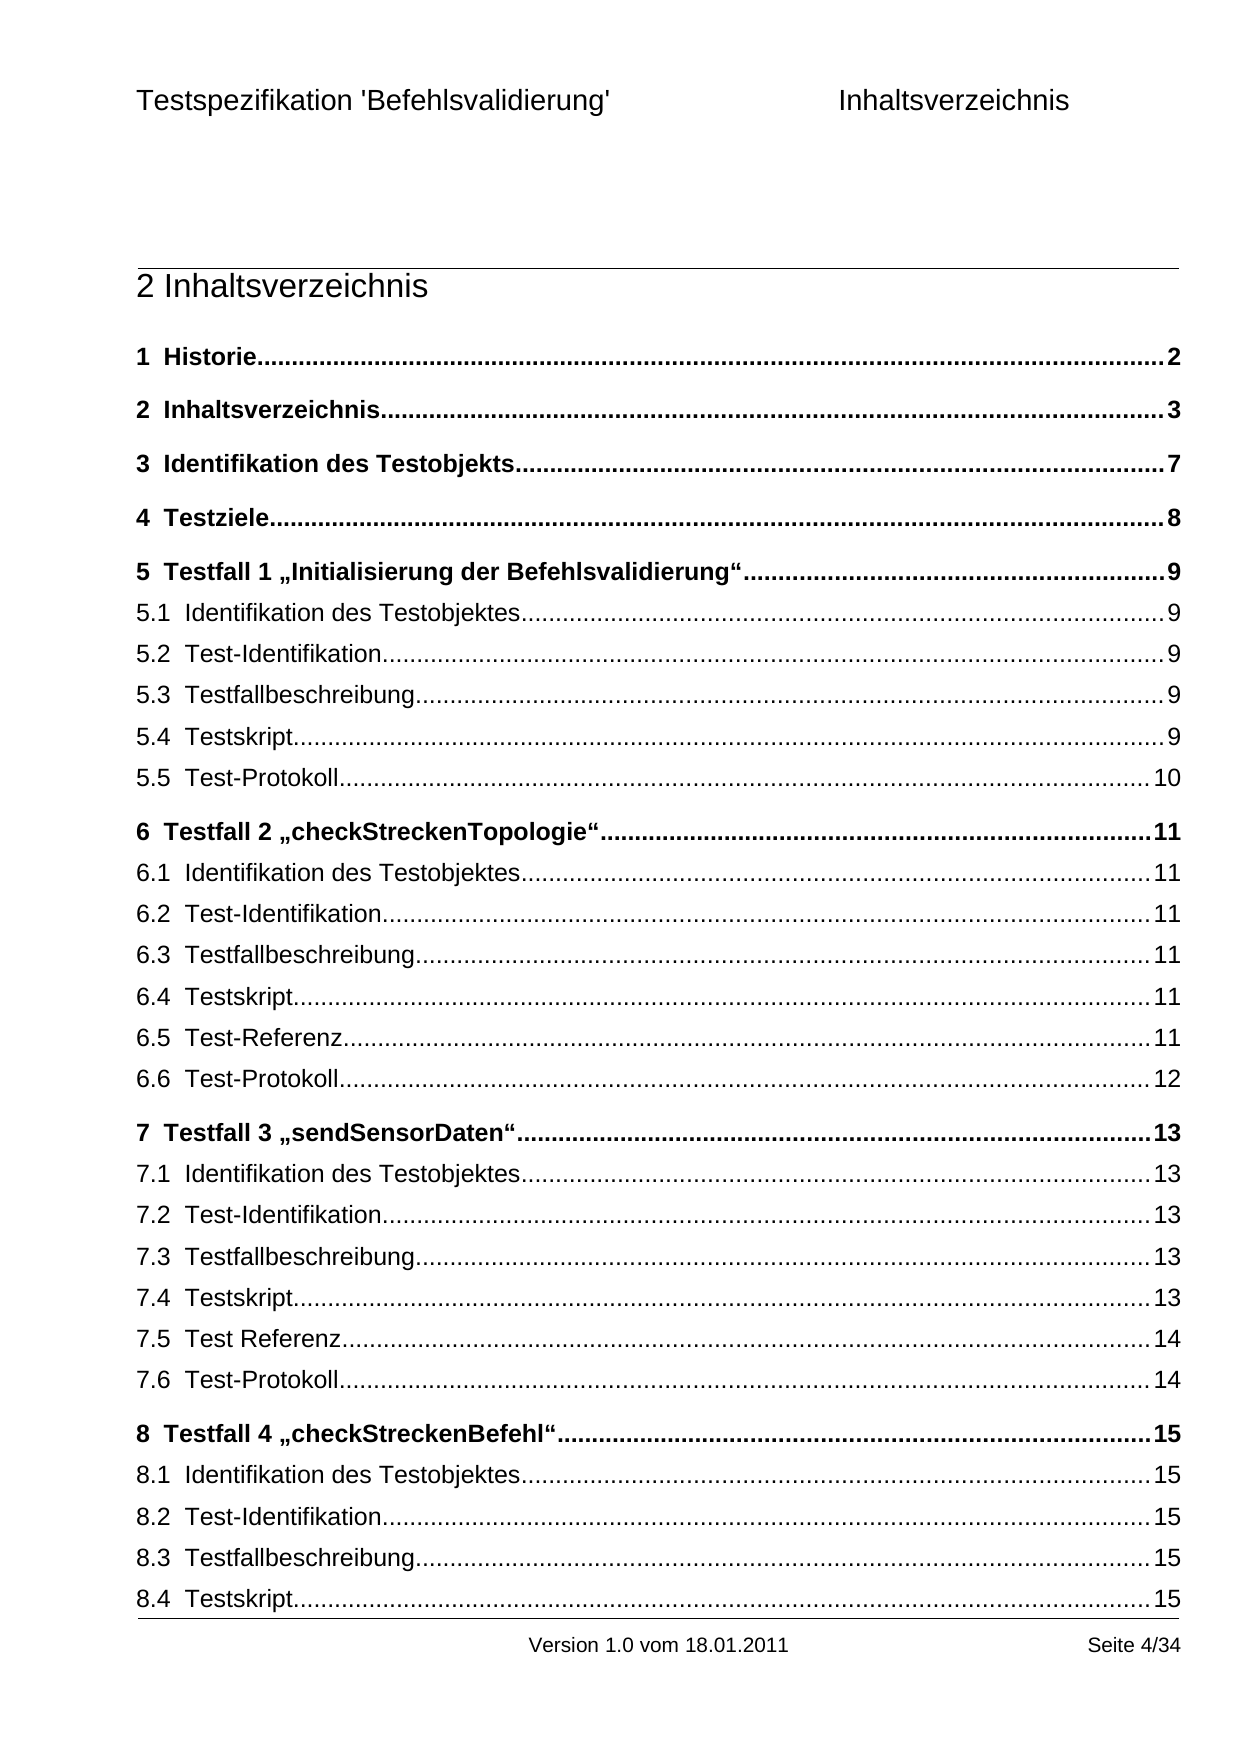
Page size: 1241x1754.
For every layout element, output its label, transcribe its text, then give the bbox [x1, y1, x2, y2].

text 6.6 Test-Protokoll 12 [136, 1064, 1181, 1093]
text 7.5 Test Referenz 14 [136, 1324, 1181, 1353]
text 7.2 Test-Identifikation 13 [136, 1201, 1181, 1229]
text 5.1 Identifikation des Testobjektes 9 [136, 598, 1181, 627]
text 6 Testfall 2 „checkStreckenTopologie“ 11 [136, 817, 1181, 846]
text 3 Identifikation des Testobjekts 7 [136, 449, 1181, 478]
subtitle Inhaltsverzeichnis [136, 289, 1181, 304]
text 7.1 Identifikation des Testobjektes 13 [136, 1159, 1181, 1188]
text 5.3 Testfallbeschreibung 9 [136, 681, 1181, 709]
text 6.4 Testskript 11 [136, 982, 1181, 1011]
text 6.1 Identifikation des Testobjektes 11 [136, 858, 1181, 887]
text 5.5 Test-Protokoll 10 [136, 763, 1181, 792]
text 7.3 Testfallbeschreibung 13 [136, 1242, 1181, 1271]
text 8.3 Testfallbeschreibung 15 [136, 1543, 1181, 1572]
text 6.5 Test-Referenz 11 [136, 1023, 1181, 1052]
text 8.2 Test-Identifikation 15 [136, 1502, 1181, 1531]
text 5.2 Test-Identifikation 9 [136, 639, 1181, 668]
text 7.4 Testskript 13 [136, 1283, 1181, 1312]
text 7 Testfall 3 „sendSensorDaten“ 13 [136, 1118, 1181, 1147]
text 8.4 Testskript 15 [136, 1584, 1181, 1612]
text 5.4 Testskript 9 [136, 722, 1181, 751]
text 1 Historie 2 [136, 342, 1181, 371]
text 5 Testfall 1 „Initialisierung der Befehlsvalidierung“ 9 [136, 557, 1181, 586]
text 2 Inhaltsverzeichnis 3 [136, 396, 1181, 424]
text 8 Testfall 4 „checkStreckenBefehl“ 15 [136, 1419, 1181, 1448]
text 6.2 Test-Identifikation 11 [136, 899, 1181, 928]
text 4 Testziele 8 [136, 503, 1181, 532]
text 6.3 Testfallbeschreibung 11 [136, 941, 1181, 969]
text 7.6 Test-Protokoll 14 [136, 1366, 1181, 1394]
text 8.1 Identifikation des Testobjektes 15 [136, 1461, 1181, 1489]
